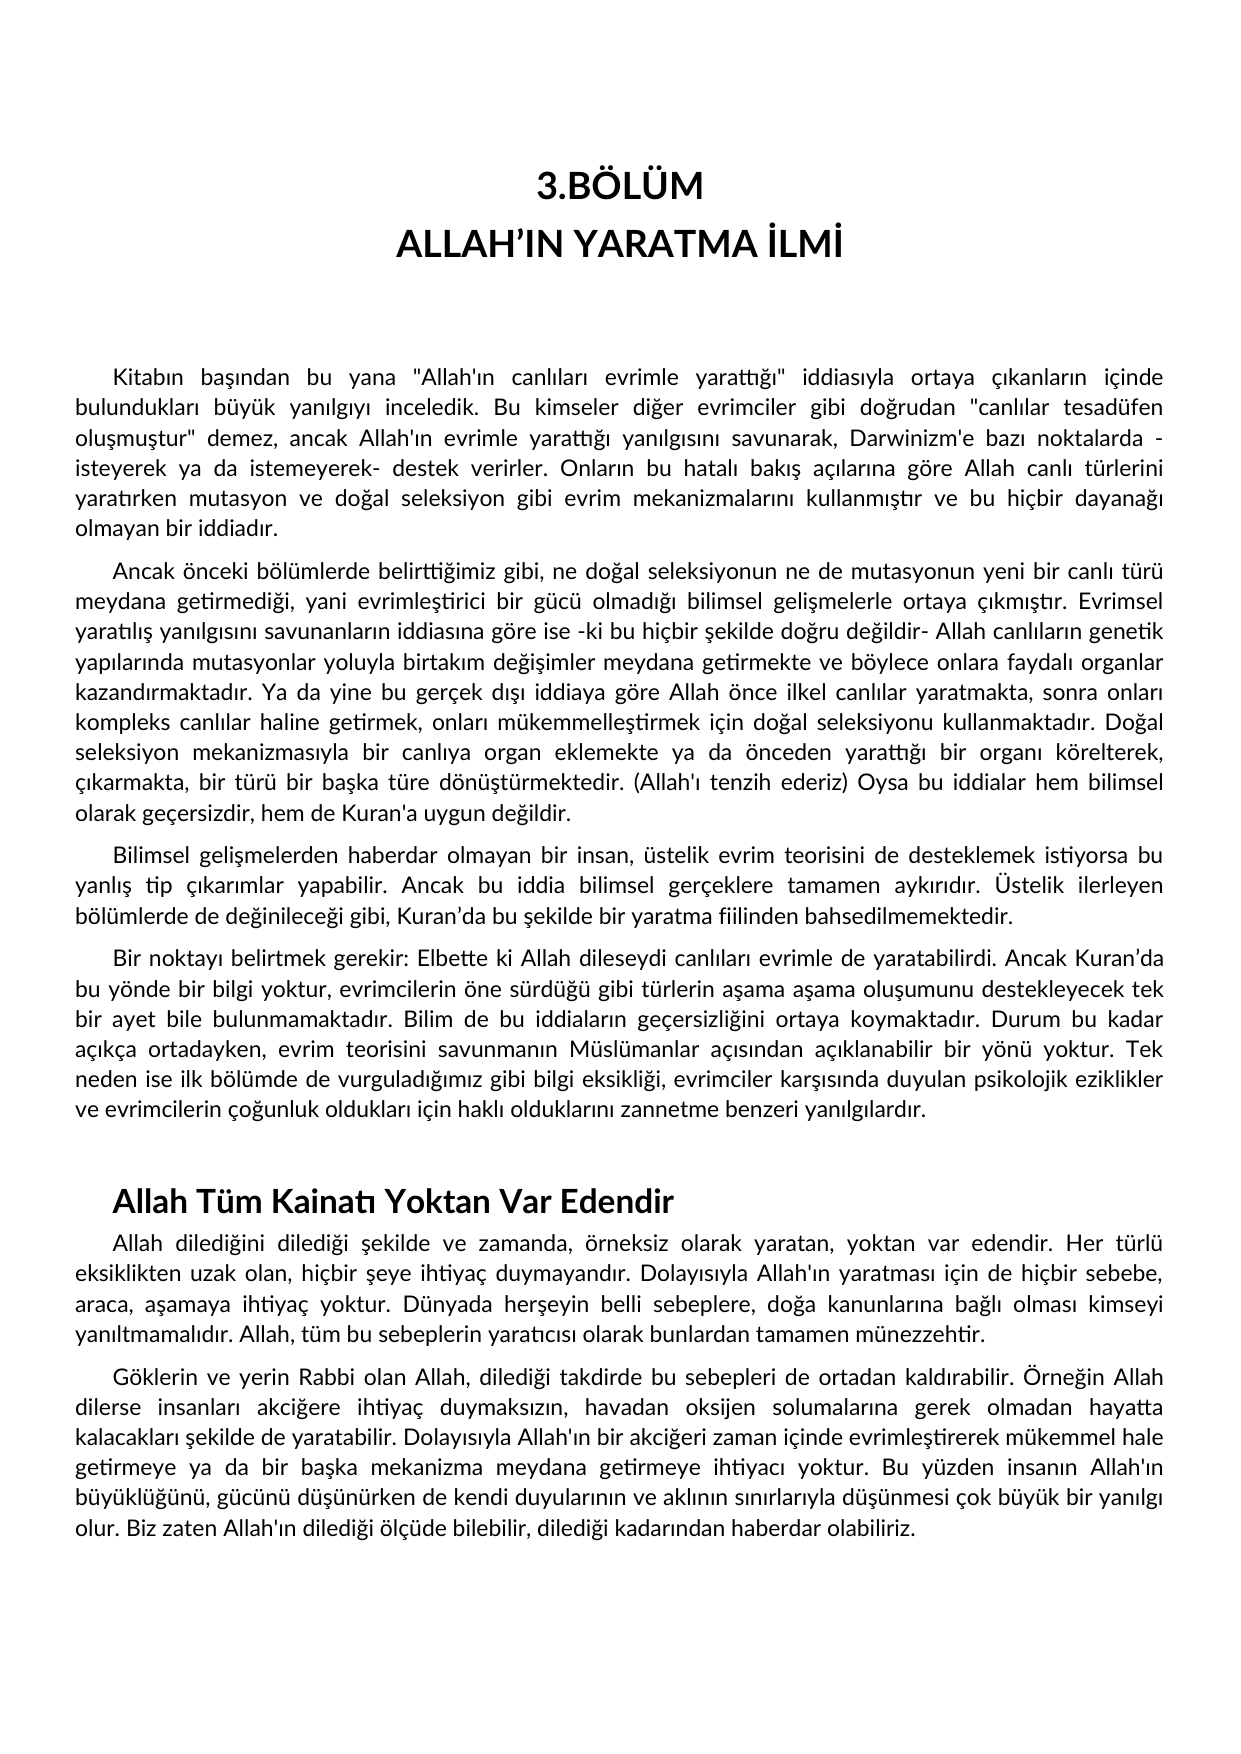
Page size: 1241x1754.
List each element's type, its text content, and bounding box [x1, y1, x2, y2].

subtitle Allah Tüm Kainatı Yoktan Var Edendir [112, 1181, 1165, 1221]
text Göklerin ve yerin Rabbi olan Allah, dilediği takdirde bu sebepleri de ortadan kaldırabilir. Örneğin Allah dilerse insanları akciğere ihtiyaç duymaksızın, havadan oksijen solumalarına gerek olmadan hayatta kalacakları şekilde de yaratabilir. Dolayısıyla Allah'ın bir akciğeri zaman içinde evrimleştirerek mükemmel hale getirmeye ya da bir başka mekanizma meydana getirmeye ihtiyacı yoktur. Bu yüzden insanın Allah'ın büyüklüğünü, gücünü düşünürken de kendi duyularının ve aklının sınırlarıyla düşünmesi çok büyük bir yanılgı olur. Biz zaten Allah'ın dilediği ölçüde bilebilir, dilediği kadarından haberdar olabiliriz. [75, 1362, 1165, 1541]
text Bilimsel gelişmelerden haberdar olmayan bir insan, üstelik evrim teorisini de desteklemek istiyorsa bu yanlış tip çıkarımlar yapabilir. Ancak bu iddia bilimsel gerçeklere tamamen aykırıdır. Üstelik ilerleyen bölümlerde de değinileceği gibi, Kuran’da bu şekilde bir yaratma fiilinden bahsedilmemektedir. [75, 841, 1165, 929]
subtitle ALLAH’IN YARATMA İLMİ [75, 220, 1165, 265]
text Allah dilediğini dilediği şekilde ve zamanda, örneksiz olarak yaratan, yoktan var edendir. Her türlü eksiklikten uzak olan, hiçbir şeye ihtiyaç duymayandır. Dolayısıyla Allah'ın yaratması için de hiçbir sebebe, araca, aşamaya ihtiyaç yoktur. Dünyada herşeyin belli sebeplere, doğa kanunlarına bağlı olması kimseyi yanıltmamalıdır. Allah, tüm bu sebeplerin yaratıcısı olarak bunlardan tamamen münezzehtir. [75, 1229, 1165, 1347]
text Bir noktayı belirtmek gerekir: Elbette ki Allah dileseydi canlıları evrimle de yaratabilirdi. Ancak Kuran’da bu yönde bir bilgi yoktur, evrimcilerin öne sürdüğü gibi türlerin aşama aşama oluşumunu destekleyecek tek bir ayet bile bulunmamaktadır. Bilim de bu iddiaların geçersizliğini ortaya koymaktadır. Durum bu kadar açıkça ortadayken, evrim teorisini savunmanın Müslümanlar açısından açıklanabilir bir yönü yoktur. Tek neden ise ilk bölümde de vurguladığımız gibi bilgi eksikliği, evrimciler karşısında duyulan psikolojik eziklikler ve evrimcilerin çoğunluk oldukları için haklı olduklarını zannetme benzeri yanılgılardır. [75, 944, 1165, 1123]
text Ancak önceki bölümlerde belirttiğimiz gibi, ne doğal seleksiyonun ne de mutasyonun yeni bir canlı türü meydana getirmediği, yani evrimleştirici bir gücü olmadığı bilimsel gelişmelerle ortaya çıkmıştır. Evrimsel yaratılış yanılgısını savunanların iddiasına göre ise -ki bu hiçbir şekilde doğru değildir- Allah canlıların genetik yapılarında mutasyonlar yoluyla birtakım değişimler meydana getirmekte ve böylece onlara faydalı organlar kazandırmaktadır. Ya da yine bu gerçek dışı iddiaya göre Allah önce ilkel canlılar yaratmakta, sonra onları kompleks canlılar haline getirmek, onları mükemmelleştirmek için doğal seleksiyonu kullanmaktadır. Doğal seleksiyon mekanizmasıyla bir canlıya organ eklemekte ya da önceden yarattığı bir organı körelterek, çıkarmakta, bir türü bir başka türe dönüştürmektedir. (Allah'ı tenzih ederiz) Oysa bu iddialar hem bilimsel olarak geçersizdir, hem de Kuran'a uygun değildir. [75, 557, 1165, 826]
text Kitabın başından bu yana "Allah'ın canlıları evrimle yarattığı" iddiasıyla ortaya çıkanların içinde bulundukları büyük yanılgıyı inceledik. Bu kimseler diğer evrimciler gibi doğrudan "canlılar tesadüfen oluşmuştur" demez, ancak Allah'ın evrimle yarattığı yanılgısını savunarak, Darwinizm'e bazı noktalarda -isteyerek ya da istemeyerek- destek verirler. Onların bu hatalı bakış açılarına göre Allah canlı türlerini yaratırken mutasyon ve doğal seleksiyon gibi evrim mekanizmalarını kullanmıştır ve bu hiçbir dayanağı olmayan bir iddiadır. [75, 363, 1165, 541]
subtitle 3.BÖLÜM [75, 162, 1165, 207]
